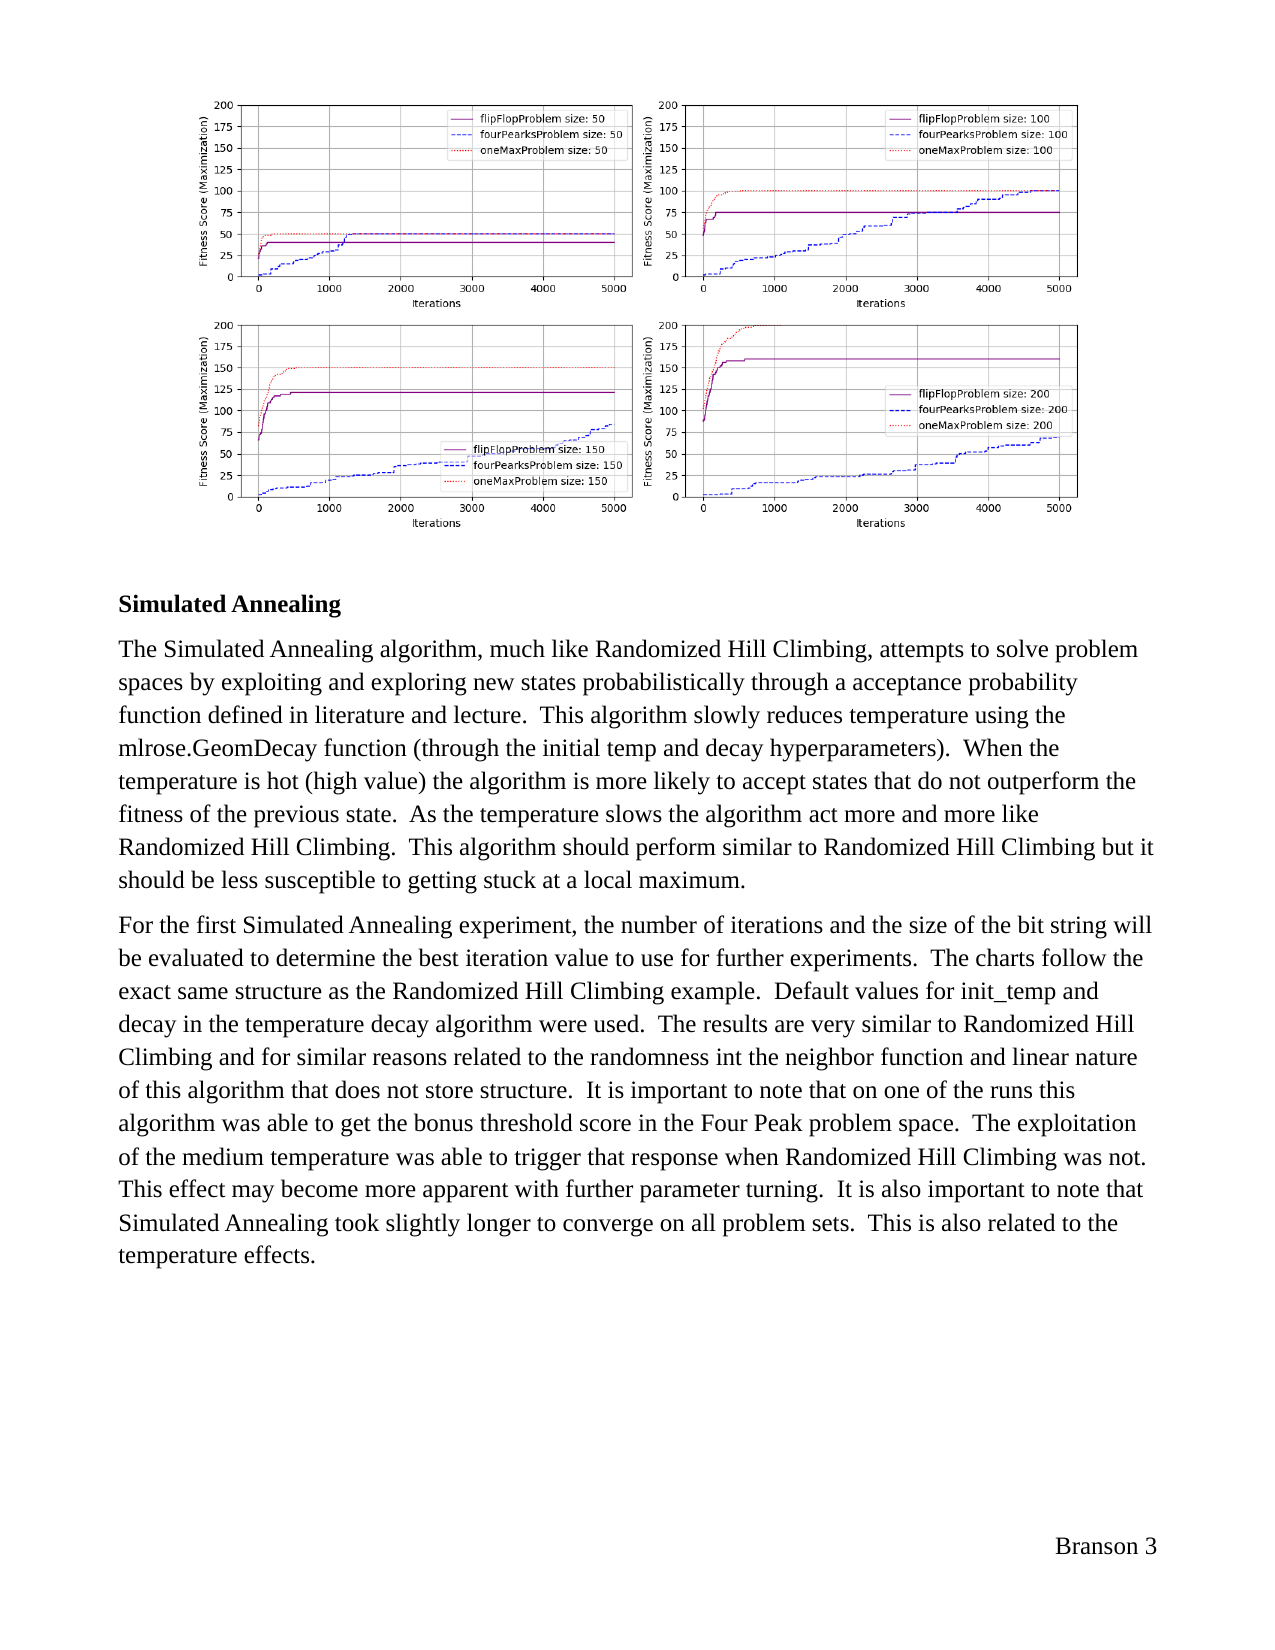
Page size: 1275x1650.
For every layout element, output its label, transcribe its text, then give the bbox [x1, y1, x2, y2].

text For the first Simulated Annealing experiment, the number of iterations and the size of the bit string will be evaluated to determine the best iteration value to use for further experiments. The charts follow the exact same structure as the Randomized Hill Climbing example. Default values for init_temp and decay in the temperature decay algorithm were used. The results are very similar to Randomized Hill Climbing and for similar reasons related to the randomness int the neighbor function and linear nature of this algorithm that does not store structure. It is important to note that on one of the runs this algorithm was able to get the bonus threshold score in the Four Peak problem space. The exploitation of the medium temperature was able to trigger that response when Randomized Hill Climbing was not. This effect may become more apparent with further parameter turning. It is also important to note that Simulated Annealing took slightly longer to converge on all problem sets. This is also related to the temperature effects. [118, 910, 1157, 1269]
text Simulated Annealing [118, 589, 1157, 618]
text The Simulated Annealing algorithm, much like Randomized Hill Climbing, attempts to solve problem spaces by exploiting and exploring new states probabilistically through a acceptance probability function defined in literature and lecture. This algorithm slowly reduces temperature using the mlrose.GeomDecay function (through the initial temp and decay hyperparameters). When the temperature is hot (high value) the algorithm is more likely to accept states that do not outperform the fitness of the previous state. As the temperature slows the algorithm act more and more like Randomized Hill Climbing. This algorithm should perform similar to Randomized Hill Climbing but it should be less susceptible to getting stuck at a local maximum. [118, 634, 1157, 894]
picture [187, 90, 1088, 540]
